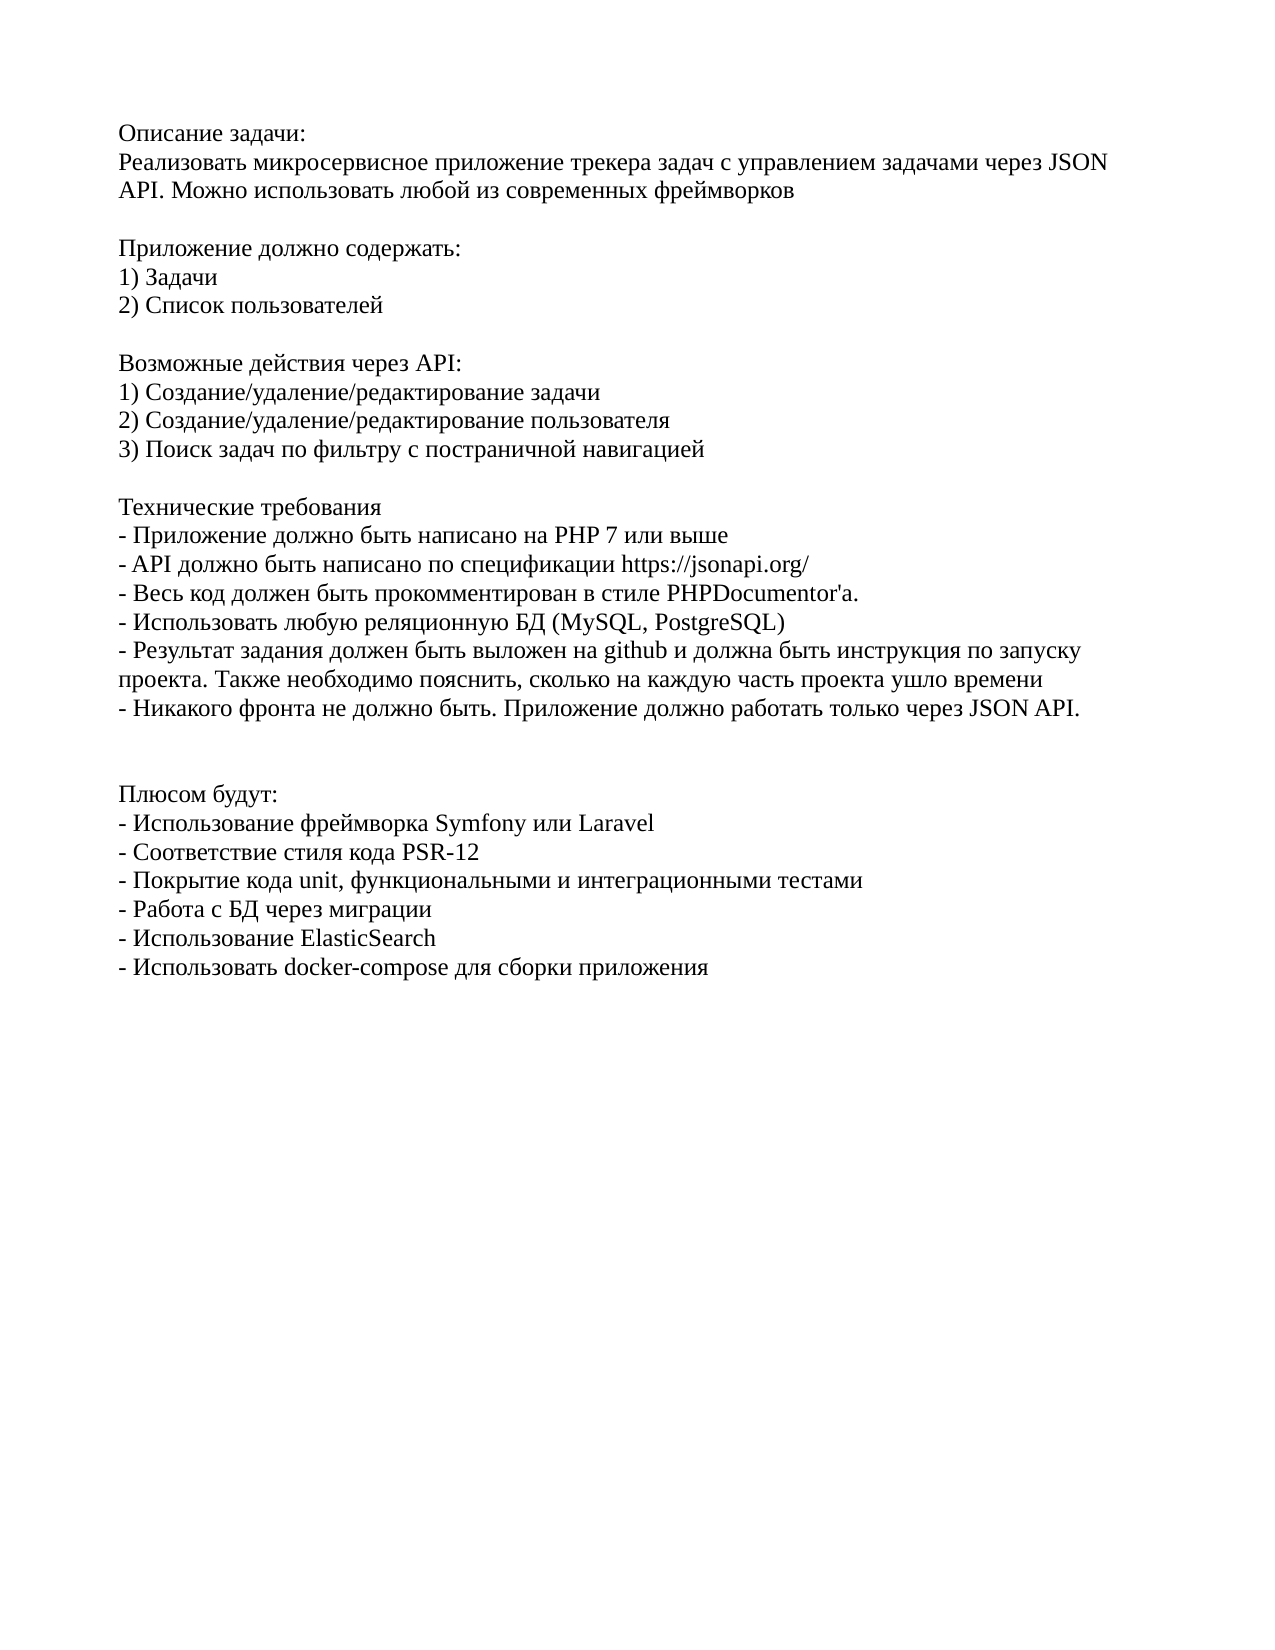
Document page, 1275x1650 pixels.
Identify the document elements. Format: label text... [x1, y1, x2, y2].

text Возможные действия через API: [118, 348, 1157, 377]
text - Использовать любую реляционную БД (MySQL, PostgreSQL) [118, 607, 1157, 636]
text - Соответствие стиля кода PSR-12 [118, 837, 1157, 866]
text Технические требования [118, 492, 1157, 521]
text 2) Список пользователей [118, 291, 1157, 319]
text - Покрытие кода unit, функциональными и интеграционными тестами [118, 866, 1157, 894]
text Приложение должно содержать: [118, 233, 1157, 262]
text 2) Создание/удаление/редактирование пользователя [118, 406, 1157, 434]
text - Использовать docker-compose для сборки приложения [118, 952, 1157, 981]
text Описание задачи: [118, 118, 1157, 147]
text - Использование ElasticSearch [118, 923, 1157, 952]
text - Использование фреймворка Symfony или Laravel [118, 808, 1157, 837]
text - Приложение должно быть написано на PHP 7 или выше [118, 521, 1157, 549]
text - API должно быть написано по спецификации https://jsonapi.org/ [118, 549, 1157, 578]
text Реализовать микросервисное приложение трекера задач с управлением задачами через JSON API. Можно использовать любой из современных фреймворков [118, 147, 1157, 204]
text - Работа с БД через миграции [118, 894, 1157, 923]
text 3) Поиск задач по фильтру с постраничной навигацией [118, 434, 1157, 463]
text - Результат задания должен быть выложен на github и должна быть инструкция по запуску проекта. Также необходимо пояснить, сколько на каждую часть проекта ушло времени [118, 636, 1157, 693]
text Плюсом будут: [118, 779, 1157, 808]
text 1) Задачи [118, 262, 1157, 291]
text - Весь код должен быть прокомментирован в стиле PHPDocumentor'a. [118, 578, 1157, 607]
text 1) Создание/удаление/редактирование задачи [118, 377, 1157, 406]
text - Никакого фронта не должно быть. Приложение должно работать только через JSON API. [118, 693, 1157, 722]
